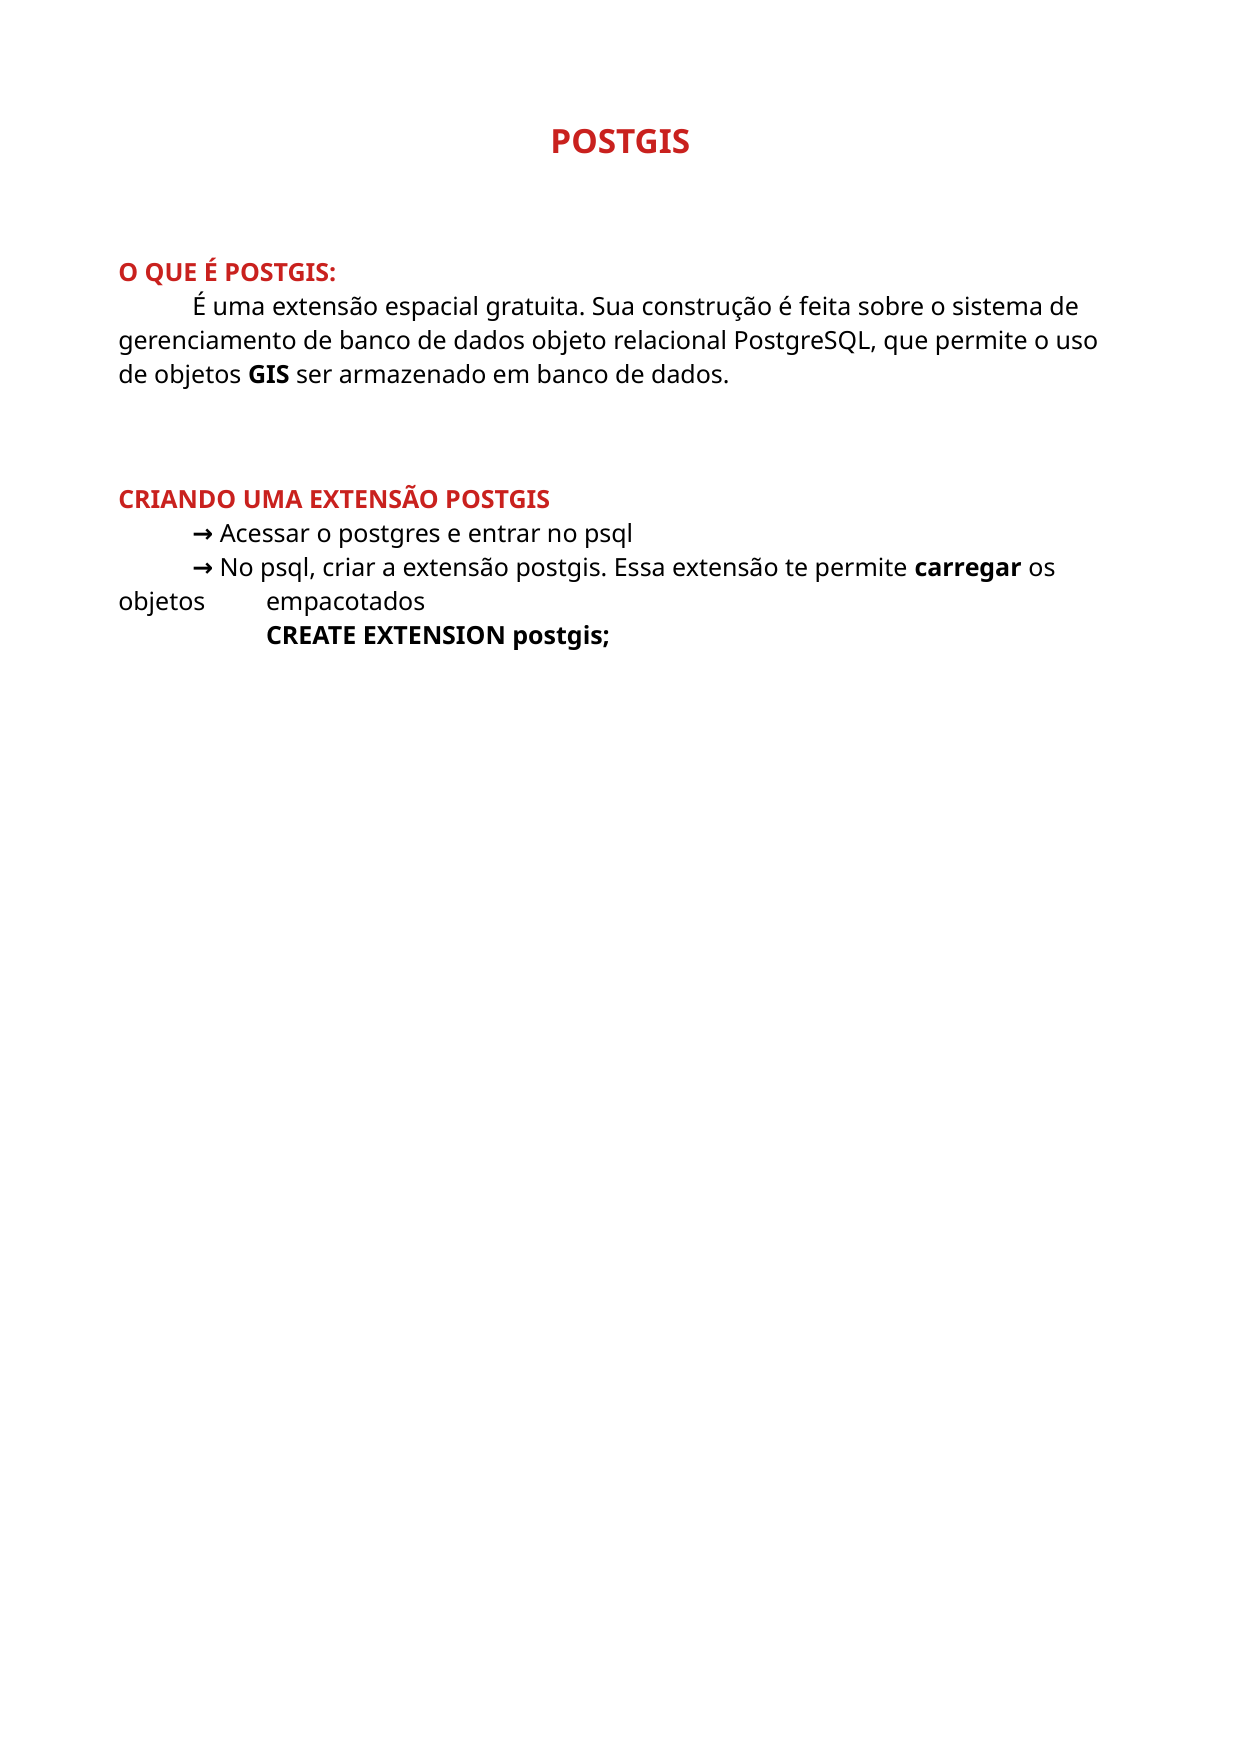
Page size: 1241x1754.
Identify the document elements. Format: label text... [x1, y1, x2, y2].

text → Acessar o postgres e entrar no psql [118, 516, 1122, 549]
text CRIANDO UMA EXTENSÃO POSTGIS [118, 481, 1122, 516]
text → No psql, criar a extensão postgis. Essa extensão te permite carregar os objetos empacotados [118, 549, 1122, 618]
text O QUE É POSTGIS: [118, 254, 1122, 288]
text POSTGIS [118, 118, 1122, 163]
text CREATE EXTENSION postgis; [118, 618, 1122, 652]
text É uma extensão espacial gratuita. Sua construção é feita sobre o sistema de gerenciamento de banco de dados objeto relacional PostgreSQL, que permite o uso de objetos GIS ser armazenado em banco de dados. [118, 288, 1122, 391]
